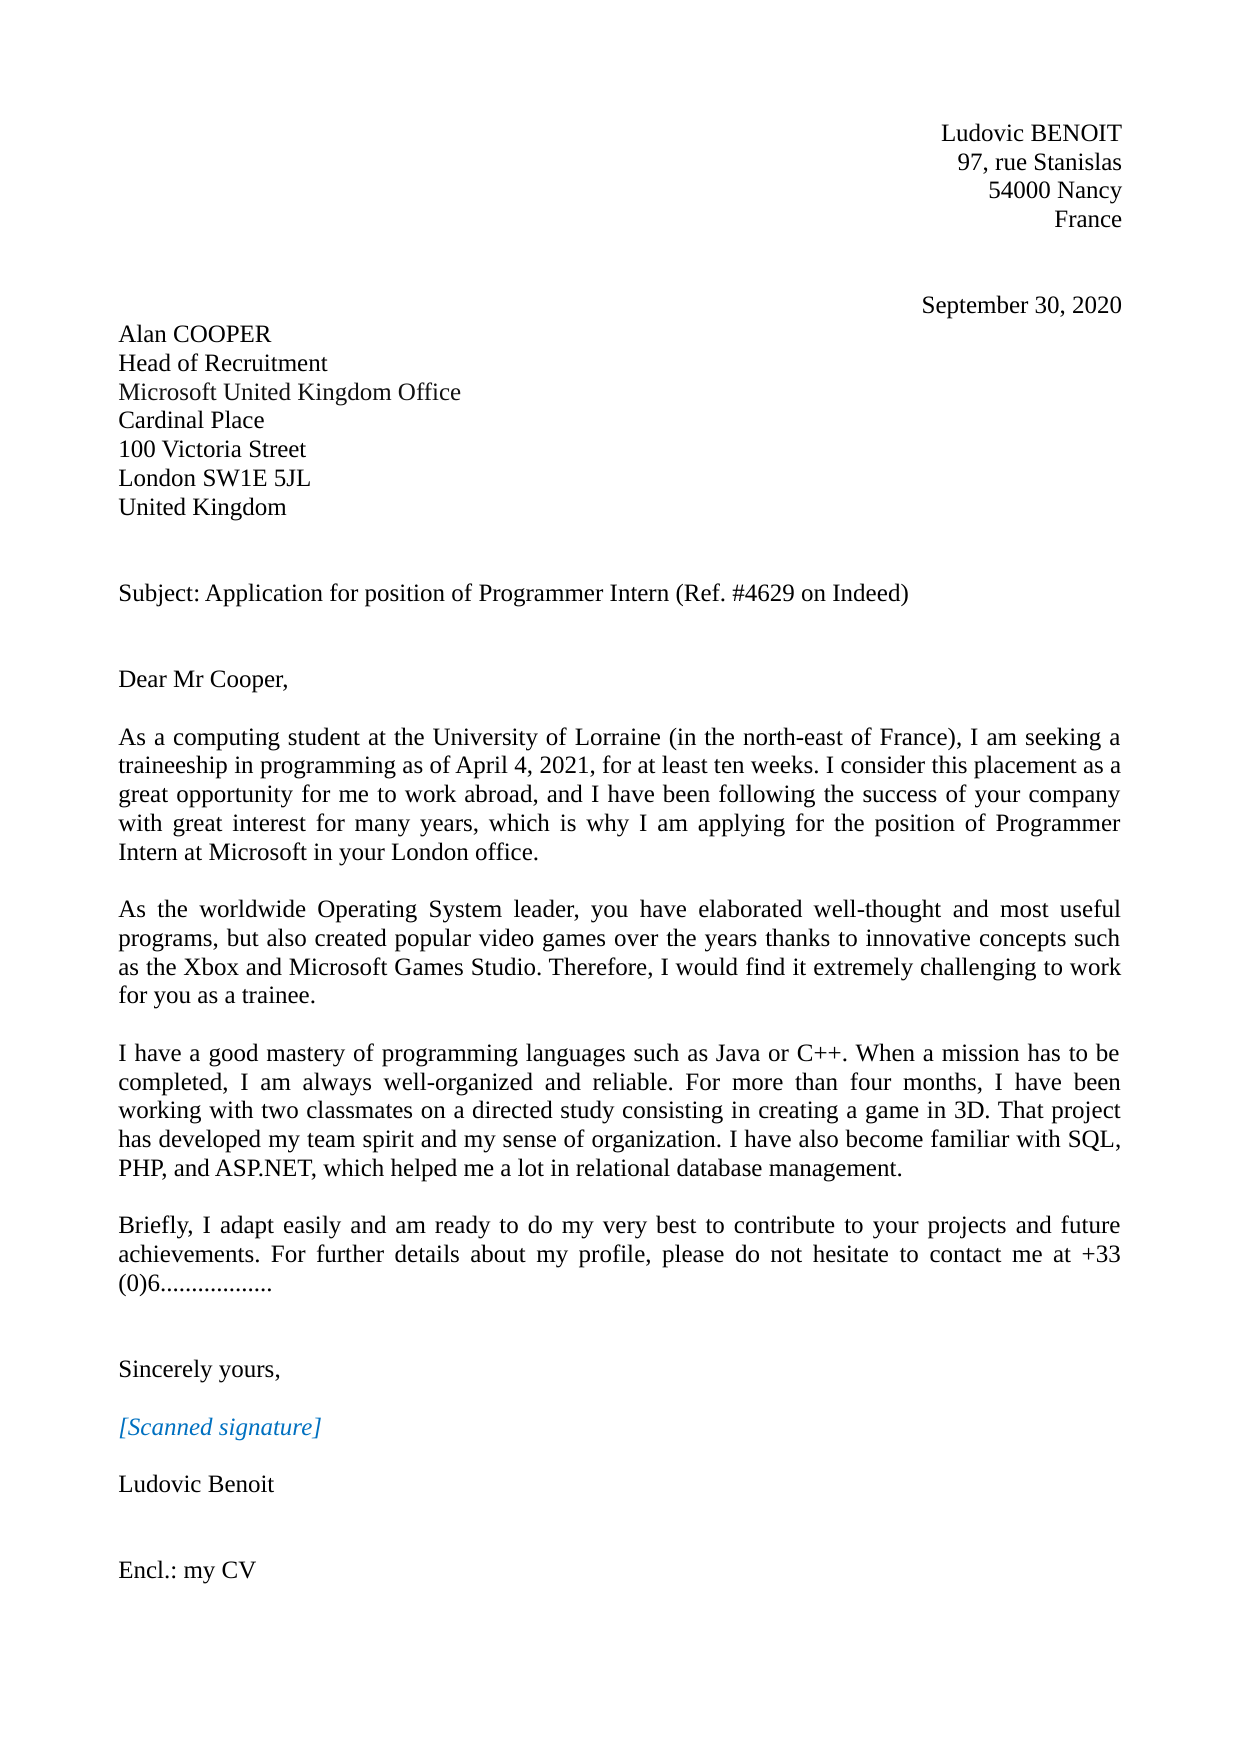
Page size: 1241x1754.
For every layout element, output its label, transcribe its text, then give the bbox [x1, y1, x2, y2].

text Encl.: my CV [118, 1556, 1122, 1584]
text Cardinal Place 100 Victoria Street London SW1E 5JL United Kingdom [118, 406, 1122, 521]
text September 30, 2020 [118, 291, 1122, 319]
text 97, rue Stanislas [118, 147, 1122, 176]
text Sincerely yours, [118, 1354, 1122, 1383]
text Alan COOPER Head of Recruitment [118, 319, 1122, 377]
text 54000 Nancy [118, 176, 1122, 204]
text As a computing student at the University of Lorraine (in the north-east of France), I am seeking a traineeship in programming as of April 4, 2021, for at least ten weeks. I consider this placement as a great opportunity for me to work abroad, and I have been following the success of your company with great interest for many years, which is why I am applying for the position of Programmer Intern at Microsoft in your London office. [118, 722, 1122, 866]
text I have a good mastery of programming languages such as Java or C++. When a mission has to be completed, I am always well-organized and reliable. For more than four months, I have been working with two classmates on a directed study consisting in creating a game in 3D. That project has developed my team spirit and my sense of organization. I have also become familiar with SQL, PHP, and ASP.NET, which helped me a lot in relational database management. [118, 1038, 1122, 1182]
text Ludovic BENOIT [118, 118, 1122, 147]
text Subject: Application for position of Programmer Intern (Ref. #4629 on Indeed) [118, 578, 1122, 607]
text Ludovic Benoit [118, 1469, 1122, 1498]
text Dear Mr Cooper, [118, 664, 1122, 693]
text [Scanned signature] [118, 1412, 1122, 1441]
text As the worldwide Operating System leader, you have elaborated well-thought and most useful programs, but also created popular video games over the years thanks to innovative concepts such as the Xbox and Microsoft Games Studio. Therefore, I would find it extremely challenging to work for you as a trainee. [118, 894, 1122, 1009]
text France [118, 204, 1122, 233]
text Briefly, I adapt easily and am ready to do my very best to contribute to your projects and future achievements. For further details about my profile, please do not hesitate to contact me at +33 (0)6.................. [118, 1211, 1122, 1297]
text Microsoft United Kingdom Office [118, 377, 1122, 406]
